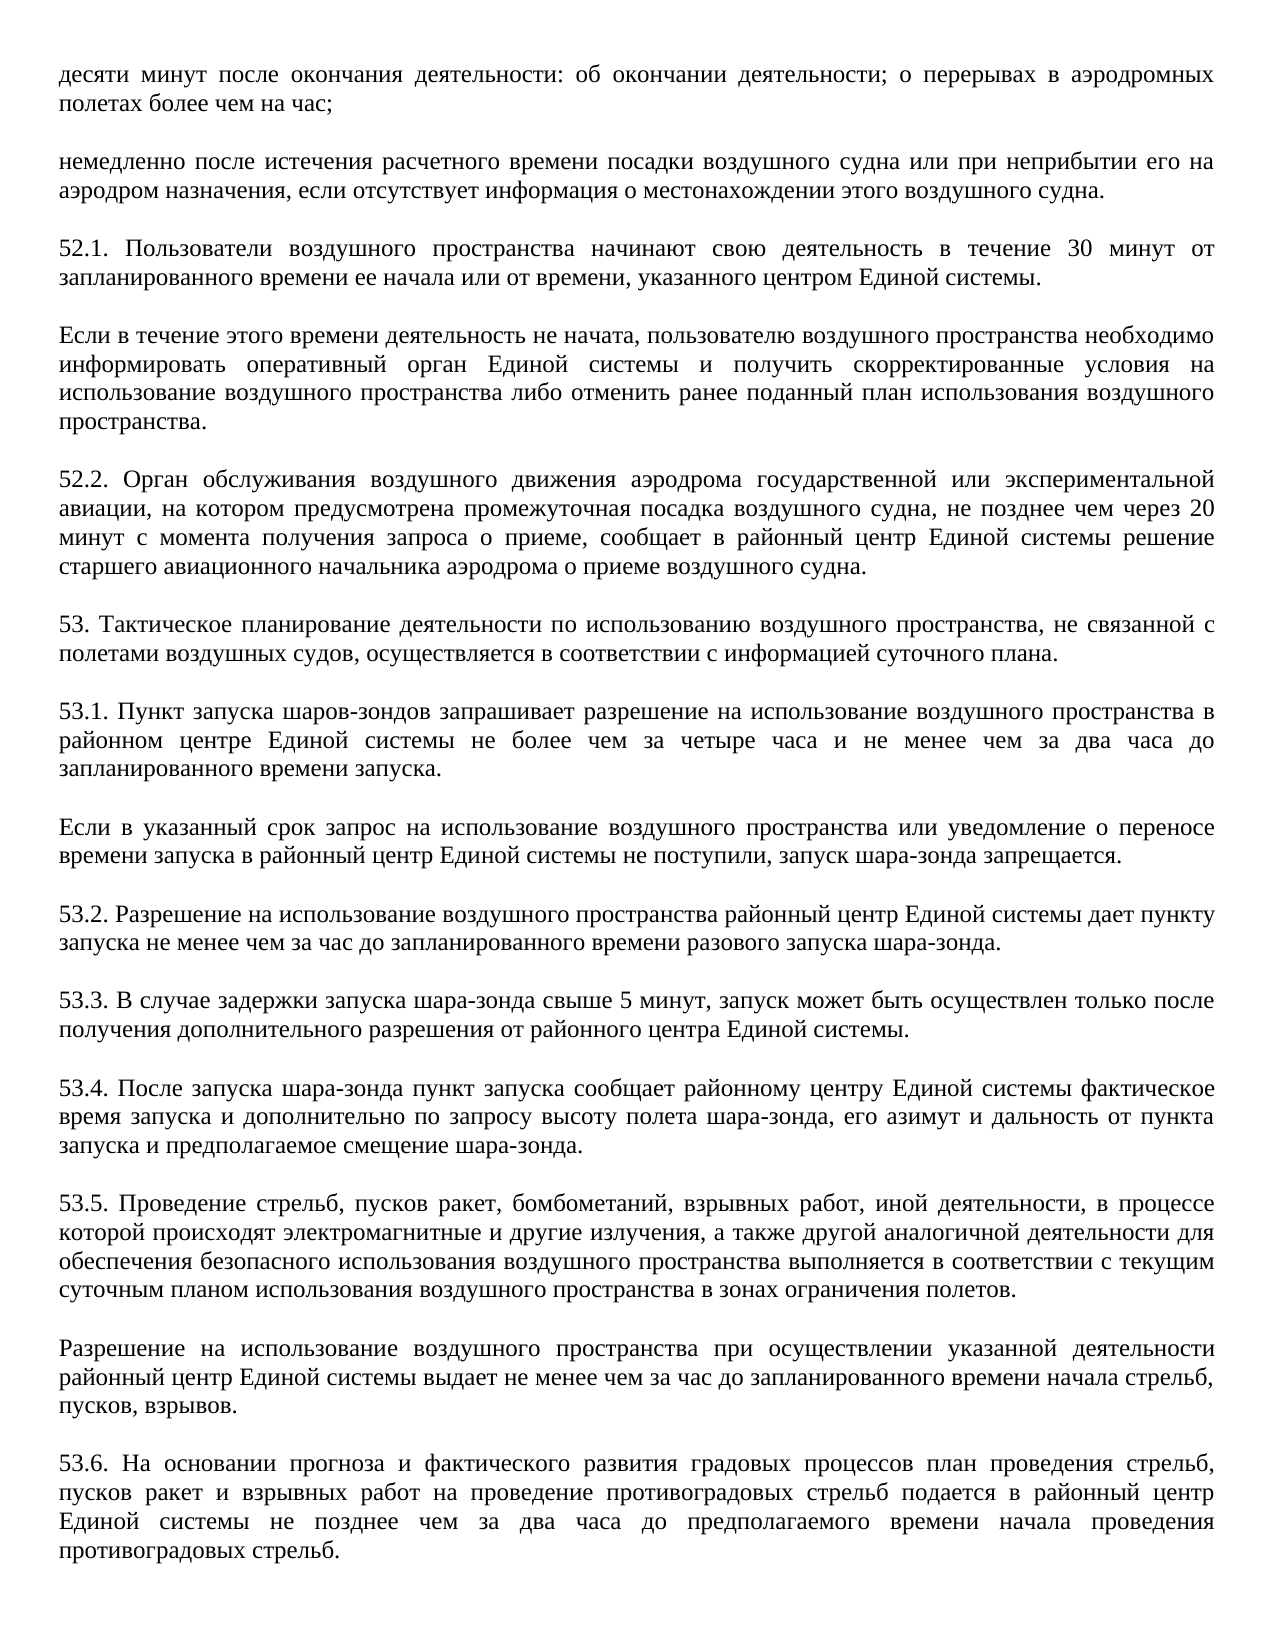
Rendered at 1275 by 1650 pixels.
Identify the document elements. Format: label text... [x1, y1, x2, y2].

text немедленно после истечения расчетного времени посадки воздушного судна или при неприбытии его на аэродром назначения, если отсутствует информация о местонахождении этого воздушного судна. [58, 146, 1216, 203]
text 52.1. Пользователи воздушного пространства начинают свою деятельность в течение 30 минут от запланированного времени ее начала или от времени, указанного центром Единой системы. [58, 233, 1216, 291]
text 53.4. После запуска шара-зонда пункт запуска сообщает районному центру Единой системы фактическое время запуска и дополнительно по запросу высоту полета шара-зонда, его азимут и дальность от пункта запуска и предполагаемое смещение шара-зонда. [58, 1073, 1216, 1159]
text 53.3. В случае задержки запуска шара-зонда свыше 5 минут, запуск может быть осуществлен только после получения дополнительного разрешения от районного центра Единой системы. [58, 986, 1216, 1043]
text 53. Тактическое планирование деятельности по использованию воздушного пространства, не связанной с полетами воздушных судов, осуществляется в соответствии с информацией суточного плана. [58, 609, 1216, 666]
text 53.6. На основании прогноза и фактического развития градовых процессов план проведения стрельб, пусков ракет и взрывных работ на проведение противоградовых стрельб подается в районный центр Единой системы не позднее чем за два часа до предполагаемого времени начала проведения противоградовых стрельб. [58, 1448, 1216, 1563]
text 52.2. Орган обслуживания воздушного движения аэродрома государственной или экспериментальной авиации, на котором предусмотрена промежуточная посадка воздушного судна, не позднее чем через 20 минут с момента получения запроса о приеме, сообщает в районный центр Единой системы решение старшего авиационного начальника аэродрома о приеме воздушного судна. [58, 464, 1216, 579]
text десяти минут после окончания деятельности: об окончании деятельности; о перерывах в аэродромных полетах более чем на час; [58, 59, 1216, 117]
text Если в течение этого времени деятельность не начата, пользователю воздушного пространства необходимо информировать оперативный орган Единой системы и получить скорректированные условия на использование воздушного пространства либо отменить ранее поданный план использования воздушного пространства. [58, 320, 1216, 435]
text 53.5. Проведение стрельб, пусков ракет, бомбометаний, взрывных работ, иной деятельности, в процессе которой происходят электромагнитные и другие излучения, а также другой аналогичной деятельности для обеспечения безопасного использования воздушного пространства выполняется в соответствии с текущим суточным планом использования воздушного пространства в зонах ограничения полетов. [58, 1188, 1216, 1303]
text 53.1. Пункт запуска шаров-зондов запрашивает разрешение на использование воздушного пространства в районном центре Единой системы не более чем за четыре часа и не менее чем за два часа до запланированного времени запуска. [58, 696, 1216, 782]
text Разрешение на использование воздушного пространства при осуществлении указанной деятельности районный центр Единой системы выдает не менее чем за час до запланированного времени начала стрельб, пусков, взрывов. [58, 1333, 1216, 1419]
text 53.2. Разрешение на использование воздушного пространства районный центр Единой системы дает пункту запуска не менее чем за час до запланированного времени разового запуска шара-зонда. [58, 899, 1216, 956]
text Если в указанный срок запрос на использование воздушного пространства или уведомление о переносе времени запуска в районный центр Единой системы не поступили, запуск шара-зонда запрещается. [58, 812, 1216, 869]
